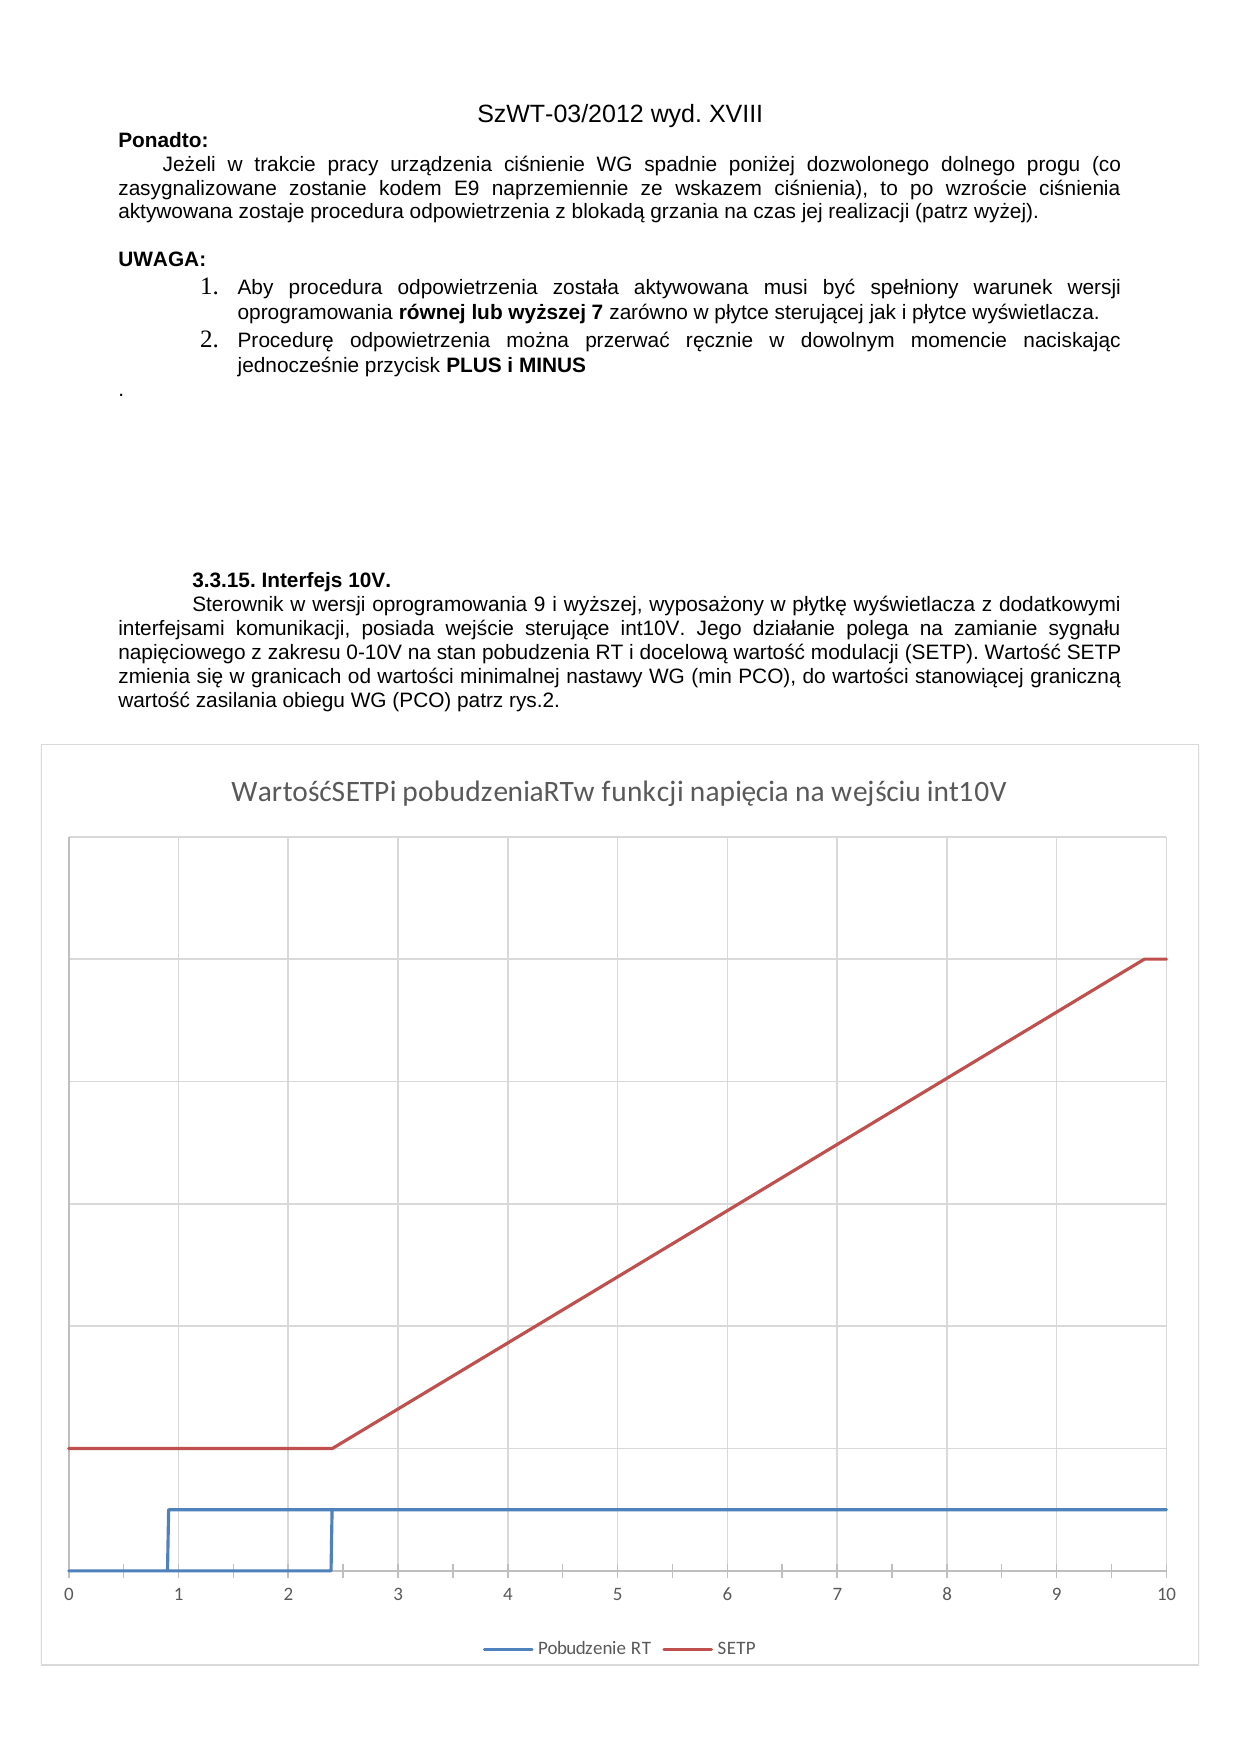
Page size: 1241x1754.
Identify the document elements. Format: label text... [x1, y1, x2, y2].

list Procedurę odpowietrzenia można przerwać ręcznie w dowolnym momencie naciskając jednocześnie przycisk PLUS i MINUS [200, 324, 1122, 377]
list UWAGA: [118, 247, 1122, 271]
list Aby procedura odpowietrzenia została aktywowana musi być spełniony warunek wersji oprogramowania równej lub wyższej 7 zarówno w płytce sterującej jak i płytce wyświetlacza. [200, 271, 1122, 324]
subtitle 3.3.15. Interfejs 10V. [192, 568, 1122, 592]
text . [118, 377, 1122, 401]
list Ponadto: [118, 127, 1122, 151]
text Sterownik w wersji oprogramowania 9 i wyższej, wyposażony w płytkę wyświetlacza z dodatkowymi interfejsami komunikacji, posiada wejście sterujące int10V. Jego działanie polega na zamianie sygnału napięciowego z zakresu 0-10V na stan pobudzenia RT i docelową wartość modulacji (SETP). Wartość SETP zmienia się w granicach od wartości minimalnej nastawy WG (min PCO), do wartości stanowiącej graniczną wartość zasilania obiegu WG (PCO) patrz rys.2. [118, 592, 1122, 712]
list Jeżeli w trakcie pracy urządzenia ciśnienie WG spadnie poniżej dozwolonego dolnego progu (co zasygnalizowane zostanie kodem E9 naprzemiennie ze wskazem ciśnienia), to po wzroście ciśnienia aktywowana zostaje procedura odpowietrzenia z blokadą grzania na czas jej realizacji (patrz wyżej). [118, 151, 1122, 223]
